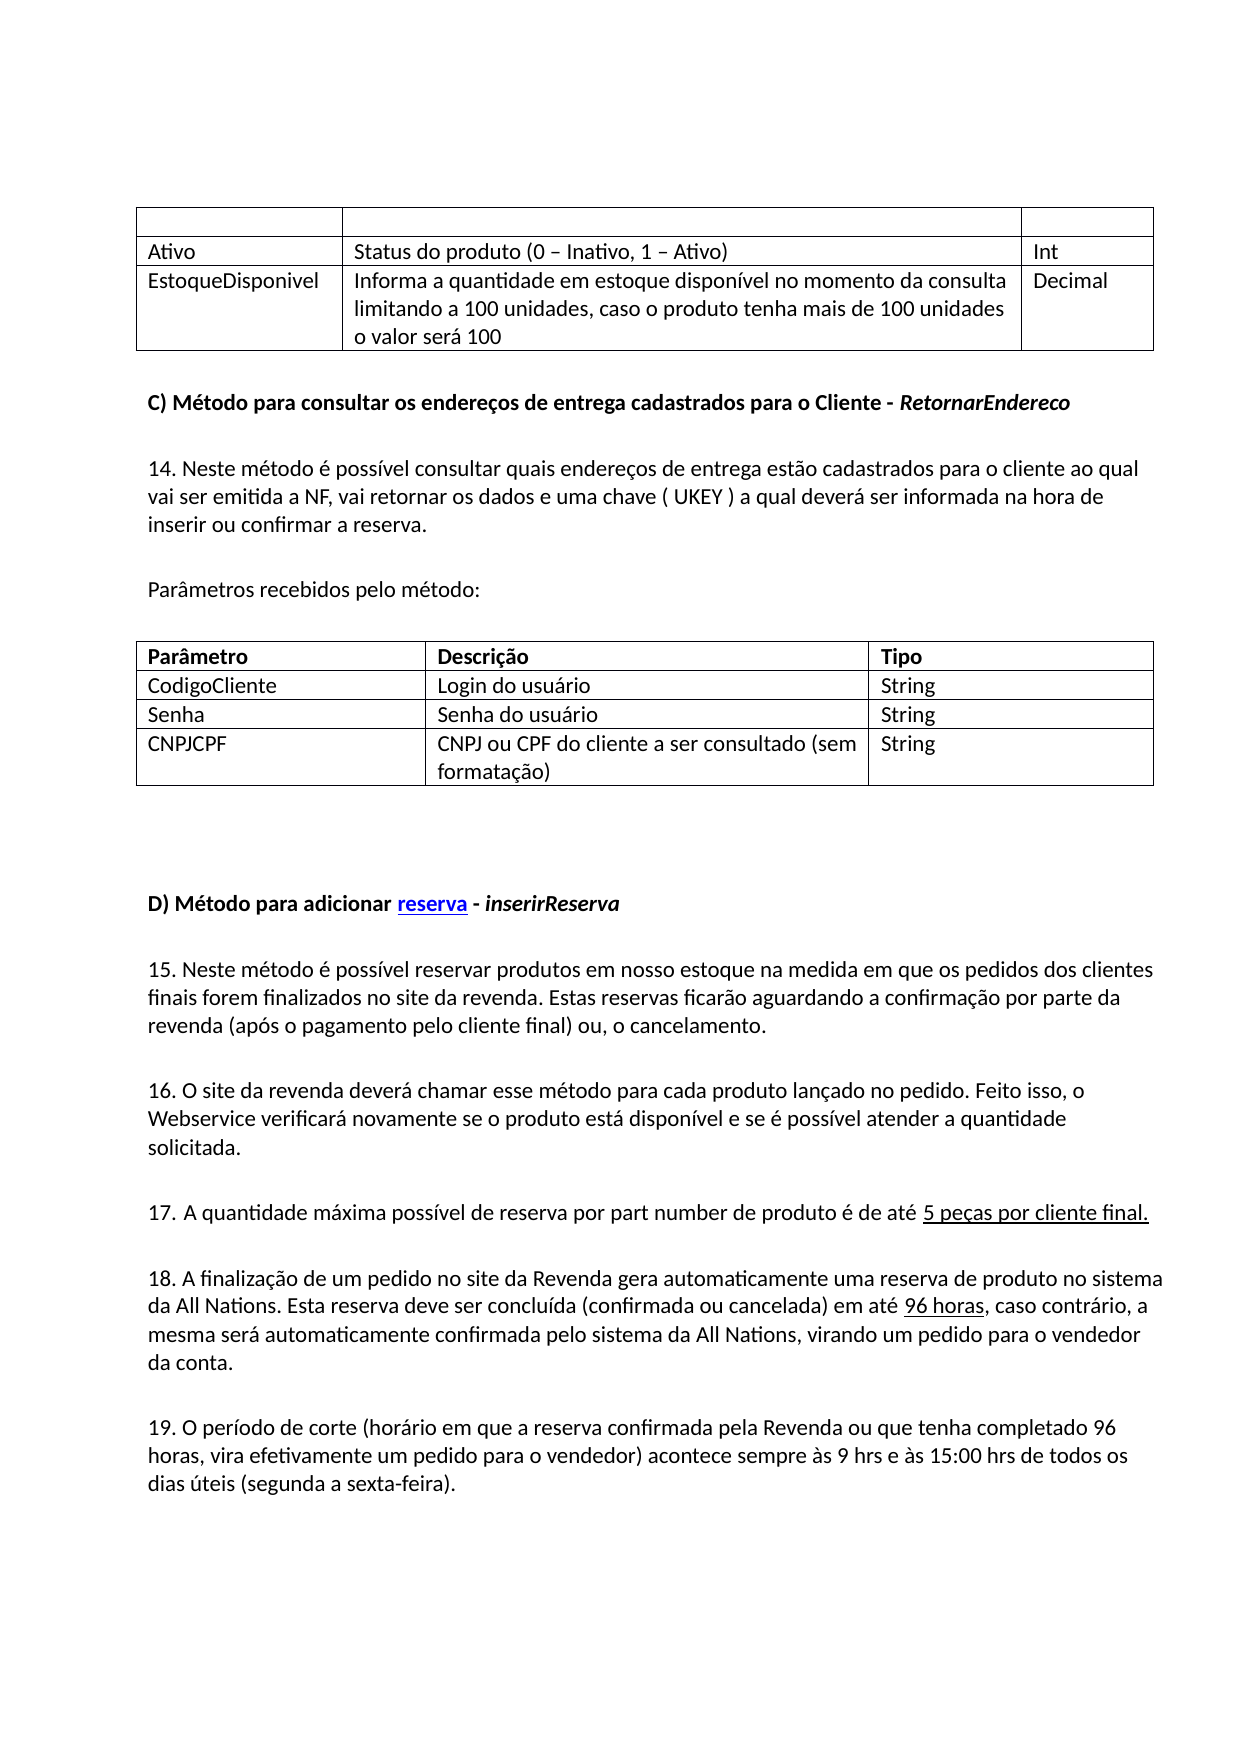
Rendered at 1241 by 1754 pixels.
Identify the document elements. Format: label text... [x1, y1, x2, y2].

table_cell Status do produto (0 – Inativo, 1 – Ativo) [343, 237, 1021, 265]
table_header Parâmetro [137, 642, 425, 670]
table_cell Senha do usuário [426, 700, 868, 728]
text 19. O período de corte (horário em que a reserva confirmada pela Revenda ou que tenha completado 96 horas, vira efetivamente um pedido para o vendedor) acontece sempre às 9 hrs e às 15:00 hrs de todos os dias úteis (segunda a sexta-feira). [148, 1413, 1166, 1497]
table_cell String [869, 671, 1153, 699]
table_cell CNPJCPF [137, 729, 425, 785]
table_cell Informa a quantidade em estoque disponível no momento da consulta limitando a 100 unidades, caso o produto tenha mais de 100 unidades o valor será 100 [343, 266, 1021, 350]
table_header Tipo [869, 642, 1153, 670]
table_cell Int [1022, 237, 1153, 265]
text 14. Neste método é possível consultar quais endereços de entrega estão cadastrados para o cliente ao qual vai ser emitida a NF, vai retornar os dados e uma chave ( UKEY ) a qual deverá ser informada na hora de inserir ou confirmar a reserva. [148, 454, 1166, 538]
table_cell CNPJ ou CPF do cliente a ser consultado (sem formatação) [426, 729, 868, 785]
text D) Método para adicionar reserva - inserirReserva [148, 889, 1166, 917]
table_cell Ativo [137, 237, 342, 265]
table_cell CodigoCliente [137, 671, 425, 699]
table_cell String [869, 700, 1153, 728]
text 15. Neste método é possível reservar produtos em nosso estoque na medida em que os pedidos dos clientes finais forem finalizados no site da revenda. Estas reservas ficarão aguardando a confirmação por parte da revenda (após o pagamento pelo cliente final) ou, o cancelamento. [148, 955, 1166, 1039]
table_cell Decimal [1022, 266, 1153, 350]
table_cell Login do usuário [426, 671, 868, 699]
text 16. O site da revenda deverá chamar esse método para cada produto lançado no pedido. Feito isso, o Webservice verificará novamente se o produto está disponível e se é possível atender a quantidade solicitada. [148, 1077, 1166, 1161]
table_cell [343, 208, 1021, 236]
table_cell [1022, 208, 1153, 236]
text Parâmetros recebidos pelo método: [148, 576, 1166, 604]
table_header Descrição [426, 642, 868, 670]
text 17. A quantidade máxima possível de reserva por part number de produto é de até 5 peças por cliente final. [148, 1198, 1166, 1226]
table_cell String [869, 729, 1153, 785]
text 18. A finalização de um pedido no site da Revenda gera automaticamente uma reserva de produto no sistema da All Nations. Esta reserva deve ser concluída (confirmada ou cancelada) em até 96 horas, caso contrário, a mesma será automaticamente confirmada pelo sistema da All Nations, virando um pedido para o vendedor da conta. [148, 1264, 1166, 1376]
table_cell Senha [137, 700, 425, 728]
table_cell EstoqueDisponivel [137, 266, 342, 350]
text C) Método para consultar os endereços de entrega cadastrados para o Cliente - RetornarEndereco [148, 388, 1166, 417]
table_cell [137, 208, 342, 236]
